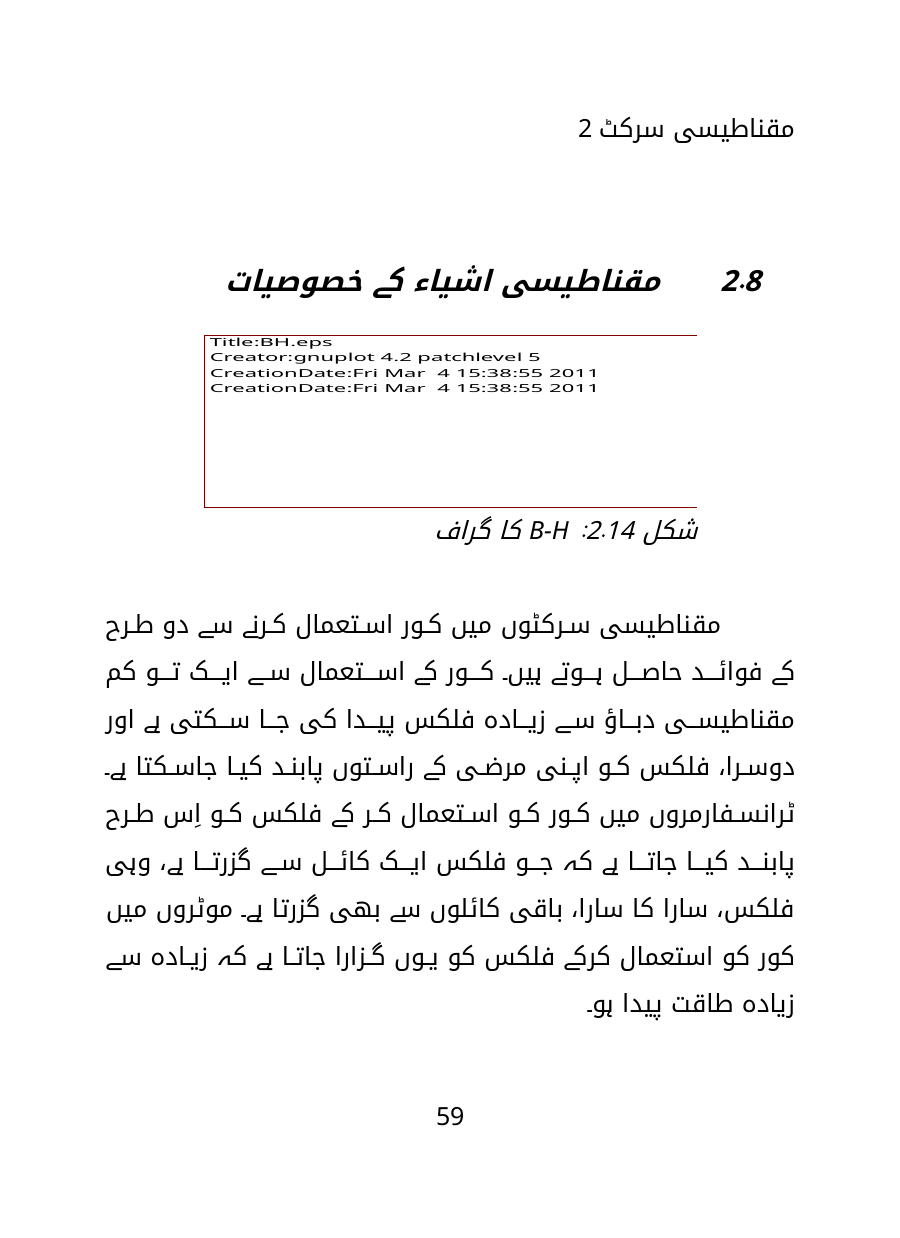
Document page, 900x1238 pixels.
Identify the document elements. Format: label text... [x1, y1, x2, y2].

text شکل 2.14: B-H کا گراف [203, 334, 697, 554]
subtitle مقناطیسی اشیاء کے خصوصیات [105, 254, 720, 309]
text مقناطیسی سرکٹوں میں کور استعمال کرنے سے دو طرح کے فوائد حاصل ہوتے ہیں۔ کور کے استعمال سے ایک تو کم مقناطیسی دباؤ سے زیادہ فلکس پیدا کی جا سکتی ہے اور دوسرا، فلکس کو اپنی مرضی کے راستوں پابند کیا جاسکتا ہے۔ ٹرانسفارمروں میں کور کو استعمال کر کے فلکس کو اِس طرح پابند کیا جاتا ہے کہ جو فلکس ایک کائل سے گزرتا ہے، وہی فلکس، سارا کا سارا، باقی کائلوں سے بھی گزرتا ہے۔ موٹروں میں کور کو استعمال کرکے فلکس کو یوں گزارا جاتا ہے کہ زیادہ سے زیادہ طاقت پیدا ہو۔ [105, 601, 795, 1028]
